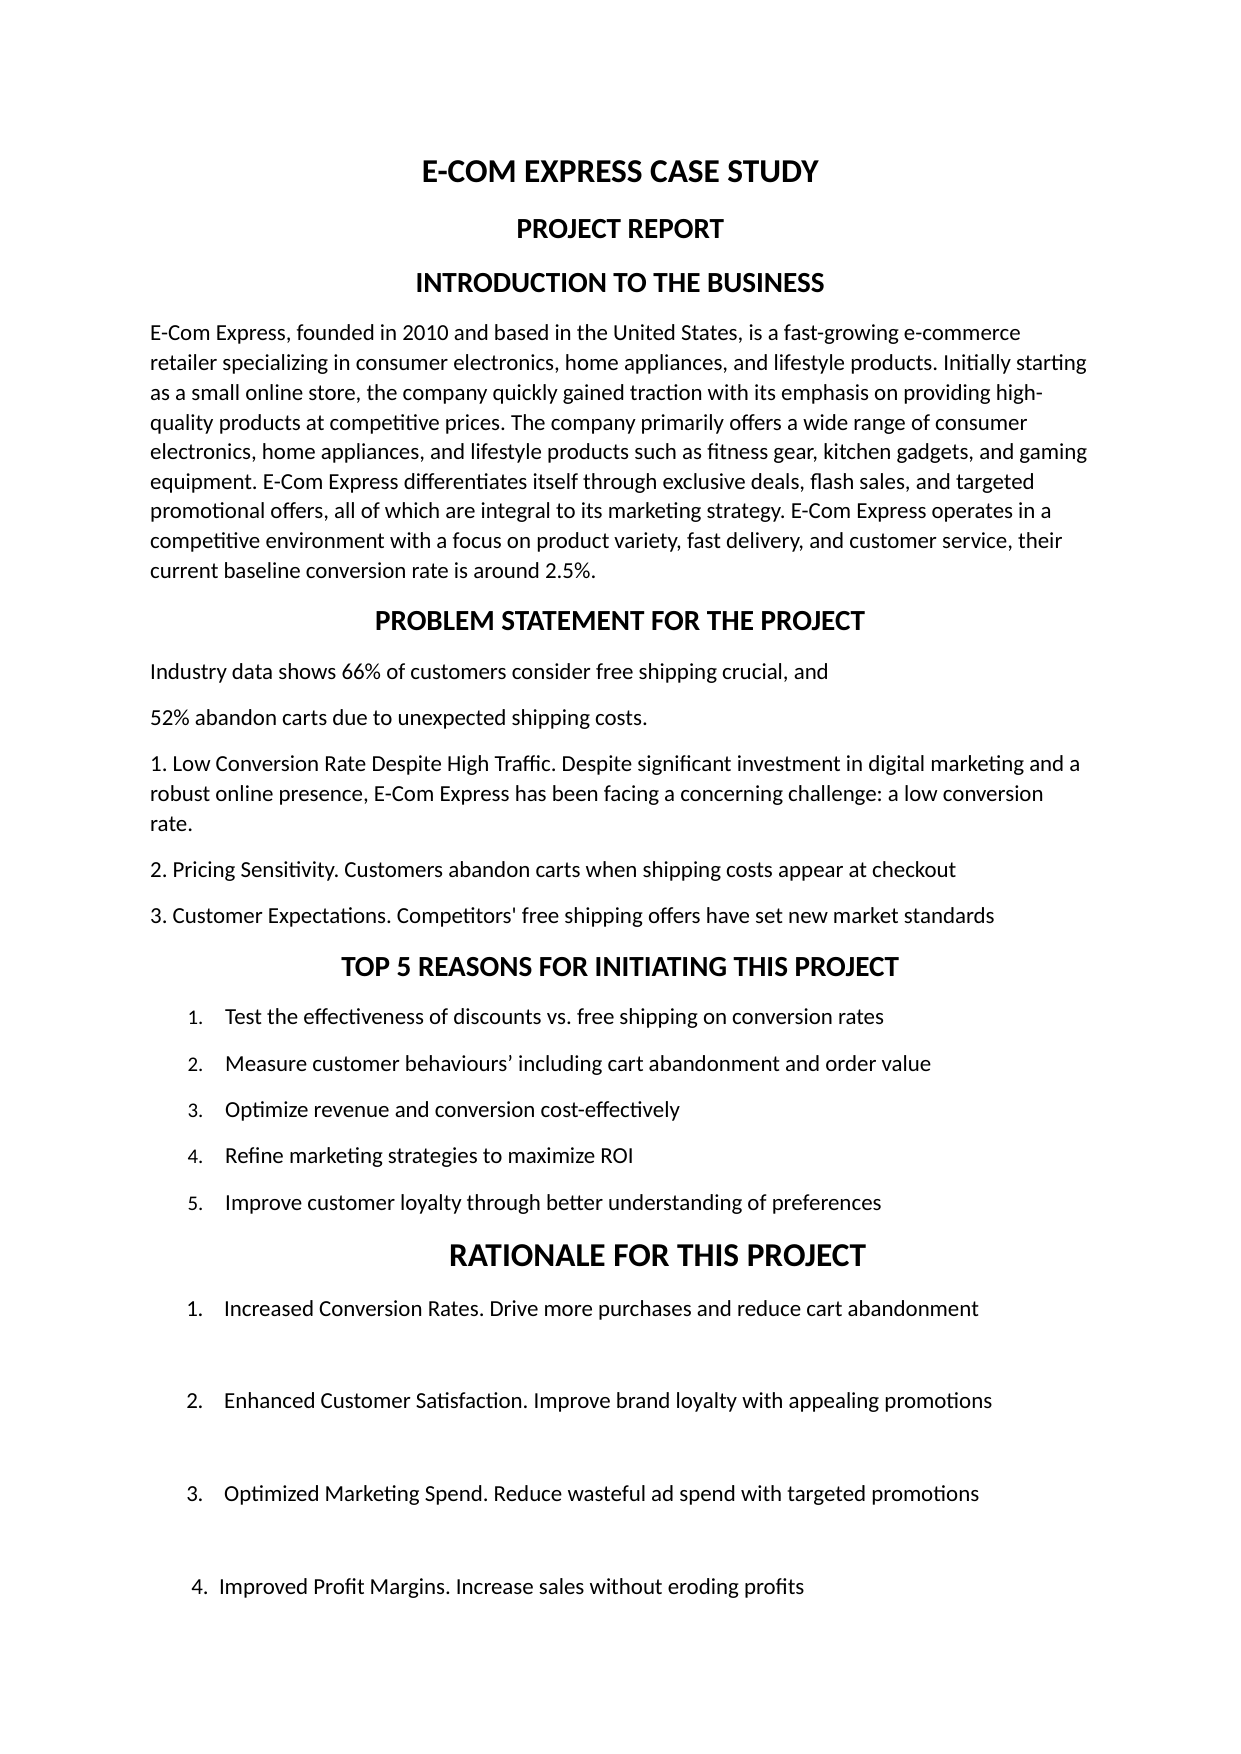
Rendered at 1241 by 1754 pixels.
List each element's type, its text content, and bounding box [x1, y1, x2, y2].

list Optimize revenue and conversion cost-effectively [187, 1095, 1090, 1123]
text 52% abandon carts due to unexpected shipping costs. [150, 703, 1090, 731]
list Test the effectiveness of discounts vs. free shipping on conversion rates [187, 1002, 1090, 1030]
text E-Com Express, founded in 2010 and based in the United States, is a fast-growing e-commerce retailer specializing in consumer electronics, home appliances, and lifestyle products. Initially starting as a small online store, the company quickly gained traction with its emphasis on providing high-quality products at competitive prices. The company primarily offers a wide range of consumer electronics, home appliances, and lifestyle products such as fitness gear, kitchen gadgets, and gaming equipment. E-Com Express differentiates itself through exclusive deals, flash sales, and targeted promotional offers, all of which are integral to its marketing strategy. E-Com Express operates in a competitive environment with a focus on product variety, fast delivery, and customer service, their current baseline conversion rate is around 2.5%. [150, 318, 1090, 584]
text TOP 5 REASONS FOR INITIATING THIS PROJECT [150, 948, 1090, 983]
text 2. Pricing Sensitivity. Customers abandon carts when shipping costs appear at checkout [150, 855, 1090, 883]
text 3. Optimized Marketing Spend. Reduce wasteful ad spend with targeted promotions [150, 1479, 1090, 1507]
text 2. Enhanced Customer Satisfaction. Improve brand loyalty with appealing promotions [150, 1387, 1090, 1414]
text RATIONALE FOR THIS PROJECT [225, 1234, 1090, 1275]
list Measure customer behaviours’ including cart abandonment and order value [187, 1049, 1090, 1077]
text 4. Improved Profit Margins. Increase sales without eroding profits [150, 1572, 1090, 1600]
text Industry data shows 66% of customers consider free shipping crucial, and [150, 657, 1090, 685]
text PROJECT REPORT [150, 210, 1090, 245]
list Improve customer loyalty through better understanding of preferences [187, 1188, 1090, 1216]
text PROBLEM STATEMENT FOR THE PROJECT [150, 602, 1090, 638]
text 1. Low Conversion Rate Despite High Traffic. Despite significant investment in digital marketing and a robust online presence, E-Com Express has been facing a concerning challenge: a low conversion rate. [150, 749, 1090, 837]
text 3. Customer Expectations. Competitors' free shipping offers have set new market standards [150, 902, 1090, 929]
text E-COM EXPRESS CASE STUDY [150, 150, 1090, 191]
list Refine marketing strategies to maximize ROI [187, 1141, 1090, 1169]
text 1. Increased Conversion Rates. Drive more purchases and reduce cart abandonment [150, 1294, 1090, 1322]
text INTRODUCTION TO THE BUSINESS [150, 264, 1090, 300]
